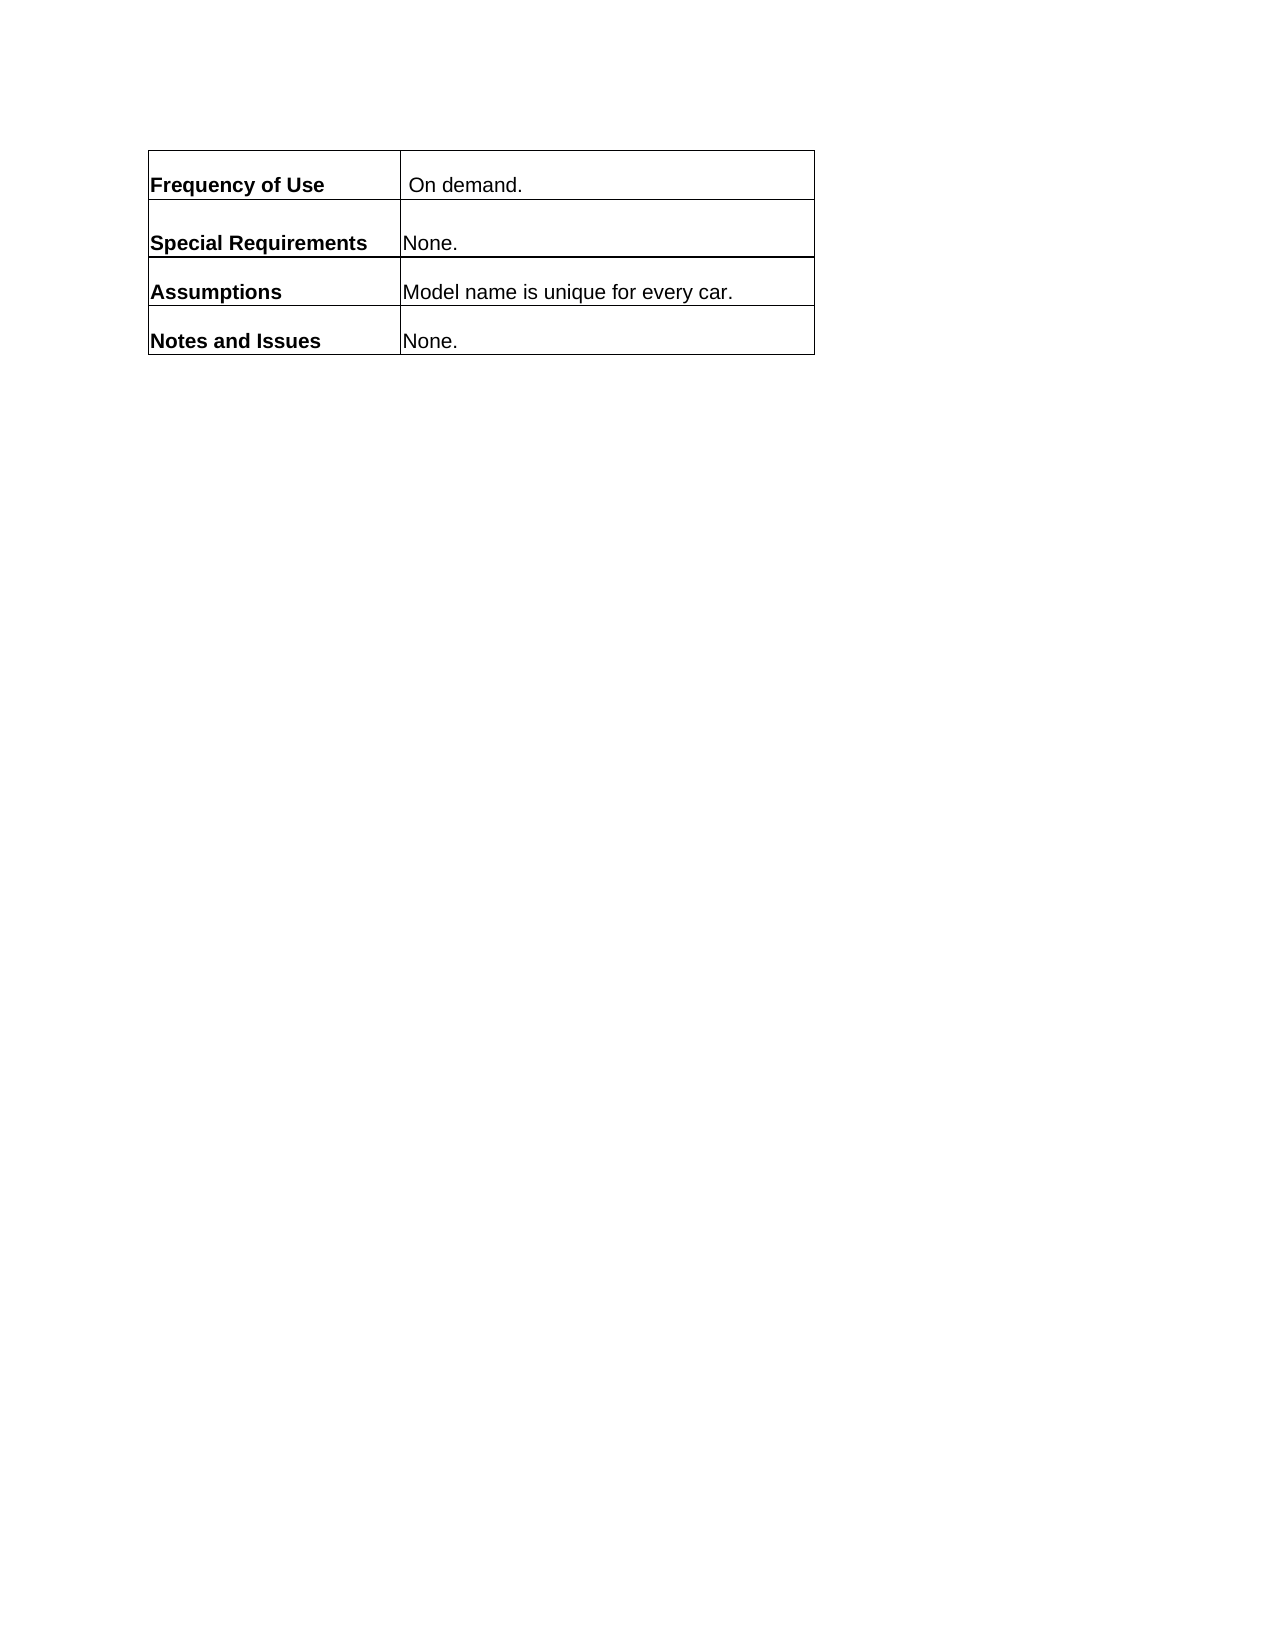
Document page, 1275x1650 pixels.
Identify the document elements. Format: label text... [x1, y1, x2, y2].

table_cell Assumptions [149, 258, 400, 305]
table_cell [815, 199, 1123, 256]
table_cell [815, 305, 1123, 354]
table_cell On demand. [401, 151, 814, 199]
table_cell [815, 150, 1123, 199]
table_cell None. [401, 306, 814, 354]
table_cell None. [401, 200, 814, 256]
table_cell Model name is unique for every car. [401, 258, 814, 305]
table_cell Notes and Issues [149, 306, 400, 354]
table_cell [815, 256, 1123, 305]
table_cell Frequency of Use [149, 151, 400, 199]
table_cell Special Requirements [149, 200, 400, 256]
